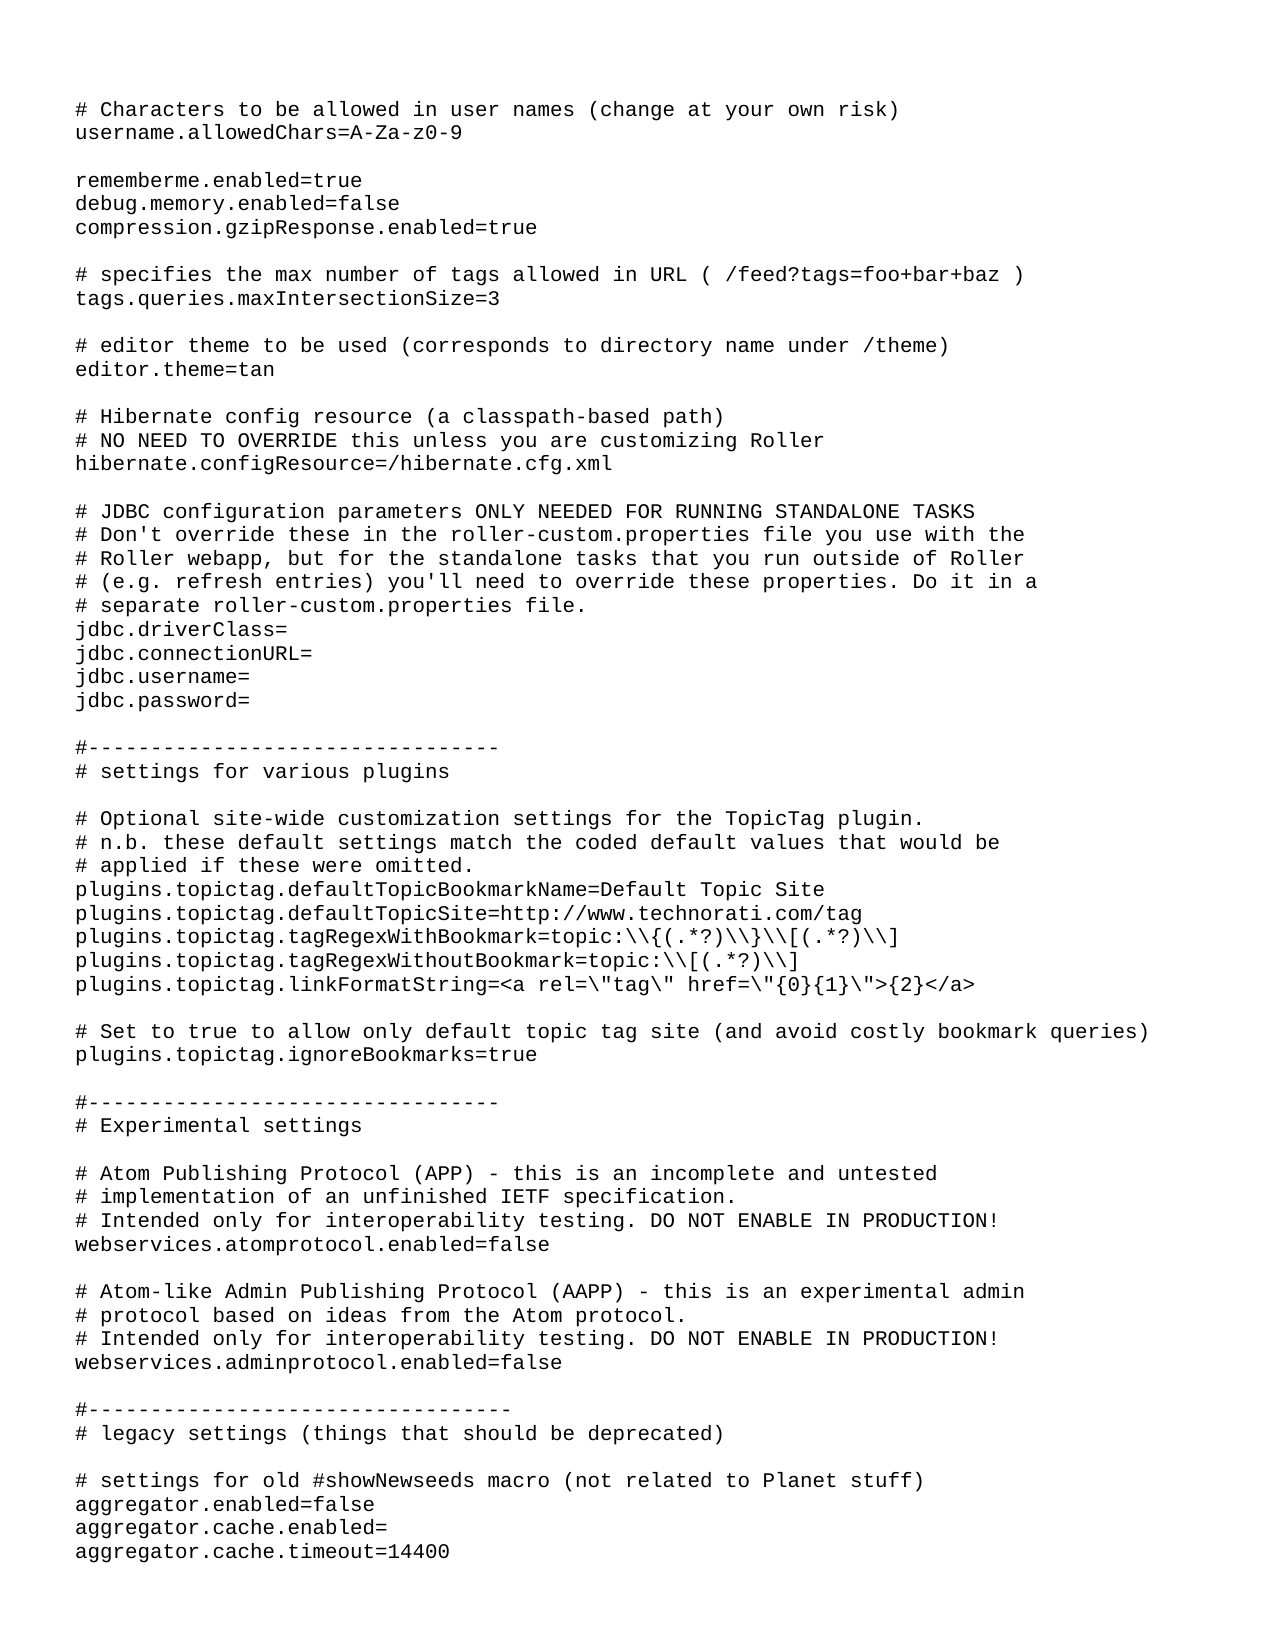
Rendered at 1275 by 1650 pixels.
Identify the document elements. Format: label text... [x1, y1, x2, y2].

text webservices.atomprotocol.enabled=false [75, 1234, 1200, 1257]
text compression.gzipResponse.enabled=true [75, 217, 1200, 241]
text # n.b. these default settings match the coded default values that would be [75, 832, 1200, 855]
text debug.memory.enabled=false [75, 193, 1200, 217]
text jdbc.connectionURL= [75, 642, 1200, 666]
text jdbc.username= [75, 666, 1200, 690]
text editor.theme=tan [75, 359, 1200, 382]
text # Intended only for interoperability testing. DO NOT ENABLE IN PRODUCTION! [75, 1210, 1200, 1234]
text jdbc.driverClass= [75, 619, 1200, 642]
text plugins.topictag.tagRegexWithoutBookmark=topic:\\[(.*?)\\] [75, 950, 1200, 973]
text # editor theme to be used (corresponds to directory name under /theme) [75, 335, 1200, 359]
text # legacy settings (things that should be deprecated) [75, 1423, 1200, 1446]
text plugins.topictag.tagRegexWithBookmark=topic:\\{(.*?)\\}\\[(.*?)\\] [75, 926, 1200, 950]
text # (e.g. refresh entries) you'll need to override these properties. Do it in a [75, 572, 1200, 595]
text # Don't override these in the roller-custom.properties file you use with the [75, 524, 1200, 548]
text # settings for various plugins [75, 761, 1200, 784]
text # Atom-like Admin Publishing Protocol (AAPP) - this is an experimental admin [75, 1281, 1200, 1304]
text #---------------------------------- [75, 1399, 1200, 1423]
text username.allowedChars=A-Za-z0-9 [75, 122, 1200, 146]
text # Intended only for interoperability testing. DO NOT ENABLE IN PRODUCTION! [75, 1328, 1200, 1352]
text webservices.adminprotocol.enabled=false [75, 1352, 1200, 1376]
text # applied if these were omitted. [75, 855, 1200, 879]
text # settings for old #showNewseeds macro (not related to Planet stuff) [75, 1470, 1200, 1494]
text # NO NEED TO OVERRIDE this unless you are customizing Roller [75, 430, 1200, 453]
text # Characters to be allowed in user names (change at your own risk) [75, 99, 1200, 122]
text # implementation of an unfinished IETF specification. [75, 1186, 1200, 1210]
text jdbc.password= [75, 690, 1200, 713]
text # Experimental settings [75, 1115, 1200, 1139]
text aggregator.cache.timeout=14400 [75, 1541, 1200, 1565]
text hibernate.configResource=/hibernate.cfg.xml [75, 453, 1200, 477]
text plugins.topictag.ignoreBookmarks=true [75, 1044, 1200, 1068]
text aggregator.cache.enabled= [75, 1517, 1200, 1541]
text # Set to true to allow only default topic tag site (and avoid costly bookmark queries) [75, 1021, 1200, 1044]
text # Atom Publishing Protocol (APP) - this is an incomplete and untested [75, 1163, 1200, 1186]
text rememberme.enabled=true [75, 169, 1200, 193]
text # Hibernate config resource (a classpath-based path) [75, 406, 1200, 430]
text #--------------------------------- [75, 1092, 1200, 1115]
text #--------------------------------- [75, 737, 1200, 761]
text aggregator.enabled=false [75, 1494, 1200, 1517]
text plugins.topictag.defaultTopicBookmarkName=Default Topic Site [75, 879, 1200, 903]
text # protocol based on ideas from the Atom protocol. [75, 1304, 1200, 1328]
text # separate roller-custom.properties file. [75, 595, 1200, 619]
text tags.queries.maxIntersectionSize=3 [75, 288, 1200, 311]
text # Roller webapp, but for the standalone tasks that you run outside of Roller [75, 548, 1200, 572]
text # specifies the max number of tags allowed in URL ( /feed?tags=foo+bar+baz ) [75, 264, 1200, 288]
text plugins.topictag.defaultTopicSite=http://www.technorati.com/tag [75, 903, 1200, 926]
text # Optional site-wide customization settings for the TopicTag plugin. [75, 808, 1200, 832]
text plugins.topictag.linkFormatString=<a rel=\"tag\" href=\"{0}{1}\">{2}</a> [75, 973, 1200, 997]
text # JDBC configuration parameters ONLY NEEDED FOR RUNNING STANDALONE TASKS [75, 501, 1200, 524]
